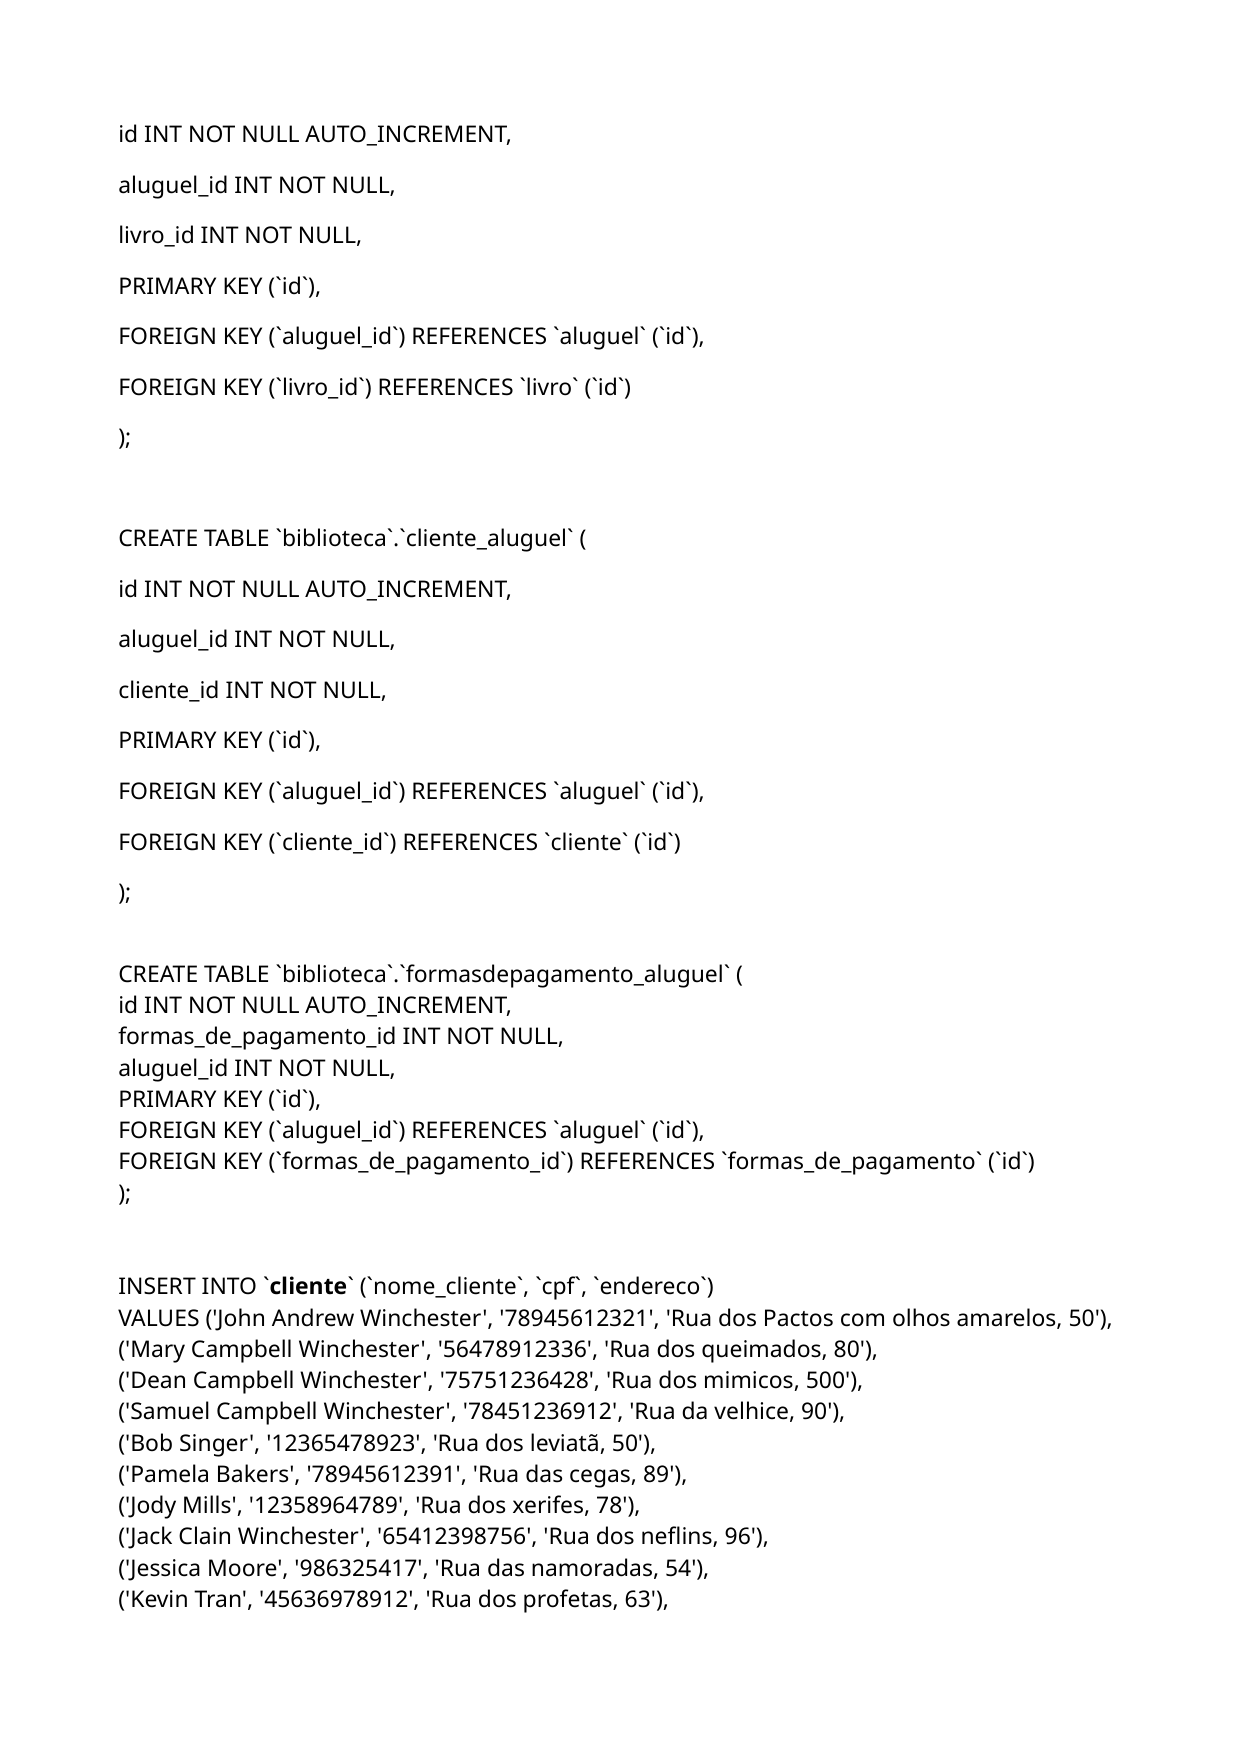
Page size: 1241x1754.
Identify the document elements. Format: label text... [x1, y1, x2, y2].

text ); [118, 1176, 1122, 1208]
text livro_id INT NOT NULL, [118, 219, 1122, 250]
text ('Samuel Campbell Winchester', '78451236912', 'Rua da velhice, 90'), [118, 1395, 1122, 1426]
text CREATE TABLE `biblioteca`.`formasdepagamento_aluguel` ( [118, 958, 1122, 989]
text id INT NOT NULL AUTO_INCREMENT, [118, 118, 1122, 149]
text FOREIGN KEY (`livro_id`) REFERENCES `livro` (`id`) [118, 371, 1122, 402]
text aluguel_id INT NOT NULL, [118, 1051, 1122, 1083]
text FOREIGN KEY (`formas_de_pagamento_id`) REFERENCES `formas_de_pagamento` (`id`) [118, 1145, 1122, 1176]
text FOREIGN KEY (`aluguel_id`) REFERENCES `aluguel` (`id`), [118, 320, 1122, 351]
text ('Pamela Bakers', '78945612391', 'Rua das cegas, 89'), [118, 1458, 1122, 1489]
text FOREIGN KEY (`cliente_id`) REFERENCES `cliente` (`id`) [118, 825, 1122, 857]
text ('Mary Campbell Winchester', '56478912336', 'Rua dos queimados, 80'), [118, 1333, 1122, 1364]
text ('Jody Mills', '12358964789', 'Rua dos xerifes, 78'), [118, 1489, 1122, 1520]
text VALUES ('John Andrew Winchester', '78945612321', 'Rua dos Pactos com olhos amarelos, 50'), [118, 1301, 1122, 1333]
text INSERT INTO `cliente` (`nome_cliente`, `cpf`, `endereco`) [118, 1270, 1122, 1301]
text id INT NOT NULL AUTO_INCREMENT, [118, 573, 1122, 604]
text FOREIGN KEY (`aluguel_id`) REFERENCES `aluguel` (`id`), [118, 1114, 1122, 1145]
text formas_de_pagamento_id INT NOT NULL, [118, 1020, 1122, 1051]
text id INT NOT NULL AUTO_INCREMENT, [118, 989, 1122, 1020]
text aluguel_id INT NOT NULL, [118, 169, 1122, 200]
text ('Bob Singer', '12365478923', 'Rua dos leviatã, 50'), [118, 1426, 1122, 1458]
text ); [118, 876, 1122, 907]
text PRIMARY KEY (`id`), [118, 724, 1122, 756]
text ('Jack Clain Winchester', '65412398756', 'Rua dos neflins, 96'), [118, 1520, 1122, 1551]
text ('Kevin Tran', '45636978912', 'Rua dos profetas, 63'), [118, 1583, 1122, 1614]
text CREATE TABLE `biblioteca`.`cliente_aluguel` ( [118, 522, 1122, 553]
text cliente_id INT NOT NULL, [118, 674, 1122, 705]
text PRIMARY KEY (`id`), [118, 270, 1122, 301]
text ('Jessica Moore', '986325417', 'Rua das namoradas, 54'), [118, 1551, 1122, 1583]
text PRIMARY KEY (`id`), [118, 1083, 1122, 1114]
text ('Dean Campbell Winchester', '75751236428', 'Rua dos mimicos, 500'), [118, 1364, 1122, 1395]
text ); [118, 421, 1122, 452]
text FOREIGN KEY (`aluguel_id`) REFERENCES `aluguel` (`id`), [118, 775, 1122, 806]
text aluguel_id INT NOT NULL, [118, 623, 1122, 654]
